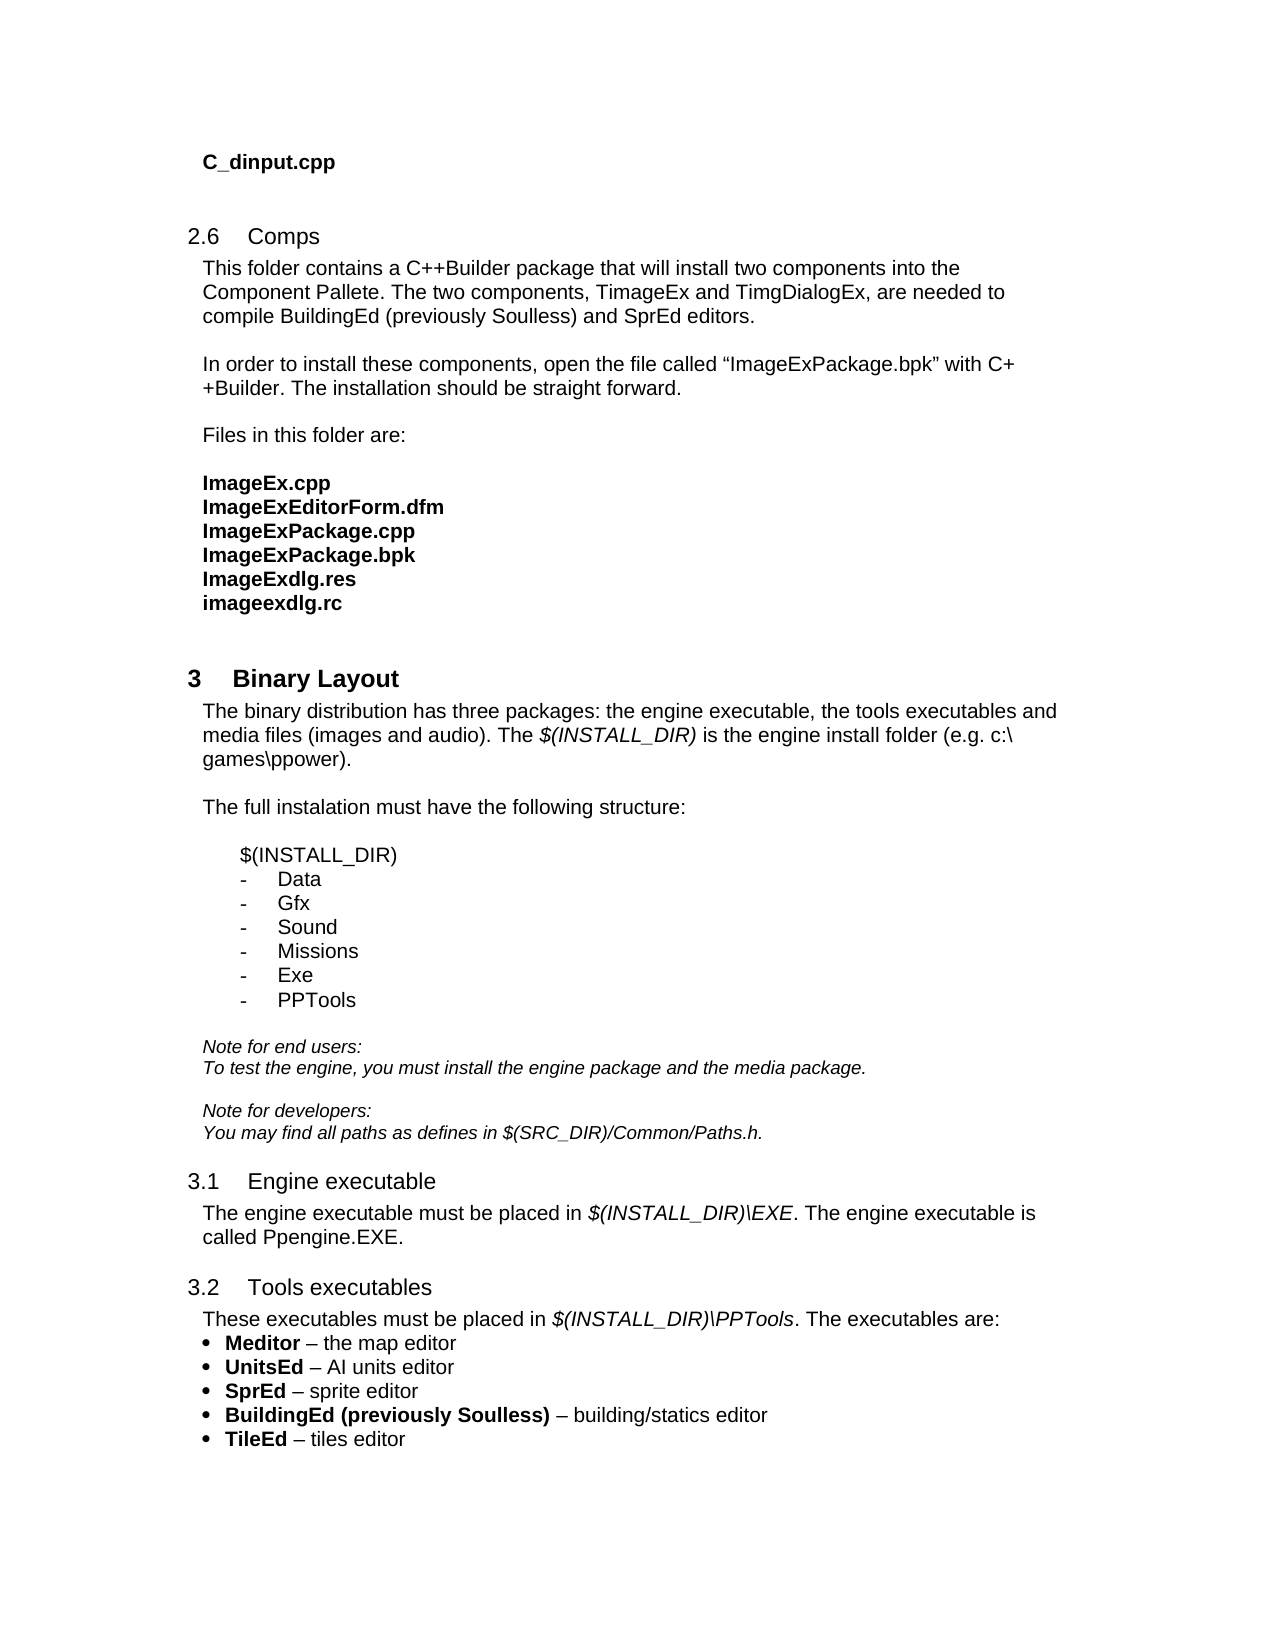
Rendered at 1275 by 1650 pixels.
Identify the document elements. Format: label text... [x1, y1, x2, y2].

text Files in this folder are: [202, 423, 1072, 447]
list PPTools [240, 987, 1072, 1012]
text ImageEx.cpp [202, 471, 1072, 495]
text Note for end users: [202, 1036, 1072, 1057]
list Missions [240, 939, 1072, 963]
list Sound [240, 915, 1072, 939]
text The binary distribution has three packages: the engine executable, the tools executables and media files (images and audio). The $(INSTALL_DIR) is the engine install folder (e.g. c:\games\ppower). [202, 699, 1072, 771]
list TileEd – tiles editor [202, 1427, 1072, 1451]
subtitle Comps [187, 223, 1087, 249]
text The engine executable must be placed in $(INSTALL_DIR)\EXE. The engine executable is called Ppengine.EXE. [202, 1201, 1072, 1249]
text imageexdlg.rc [202, 591, 1072, 615]
list Data [240, 867, 1072, 891]
text ImageExEditorForm.dfm [202, 495, 1072, 519]
text This folder contains a C++Builder package that will install two components into the Component Pallete. The two components, TimageEx and TimgDialogEx, are needed to compile BuildingEd (previously Soulless) and SprEd editors. [202, 256, 1072, 327]
text ImageExPackage.bpk [202, 543, 1072, 567]
text These executables must be placed in $(INSTALL_DIR)\PPTools. The executables are: [202, 1306, 1072, 1330]
text The full instalation must have the following structure: [202, 795, 1072, 819]
subtitle Binary Layout [187, 664, 1087, 693]
list SprEd – sprite editor [202, 1378, 1072, 1403]
list Meditor – the map editor [202, 1330, 1072, 1354]
text ImageExPackage.cpp [202, 519, 1072, 543]
text To test the engine, you must install the engine package and the media package. [202, 1057, 1072, 1079]
text You may find all paths as defines in $(SRC_DIR)/Common/Paths.h. [202, 1122, 1072, 1143]
subtitle Engine executable [187, 1168, 1087, 1195]
text ImageExdlg.res [202, 567, 1072, 591]
subtitle Tools executables [187, 1274, 1087, 1300]
list BuildingEd (previously Soulless) ­– building/statics editor [202, 1403, 1072, 1427]
list Gfx [240, 891, 1072, 915]
text $(INSTALL_DIR) [240, 843, 1072, 867]
text In order to install these components, open the file called “ImageExPackage.bpk” with C++Builder. The installation should be straight forward. [202, 351, 1072, 399]
text Note for developers: [202, 1100, 1072, 1122]
list UnitsEd – AI units editor [202, 1354, 1072, 1378]
list Exe [240, 963, 1072, 987]
text C_dinput.cpp [202, 150, 1072, 174]
